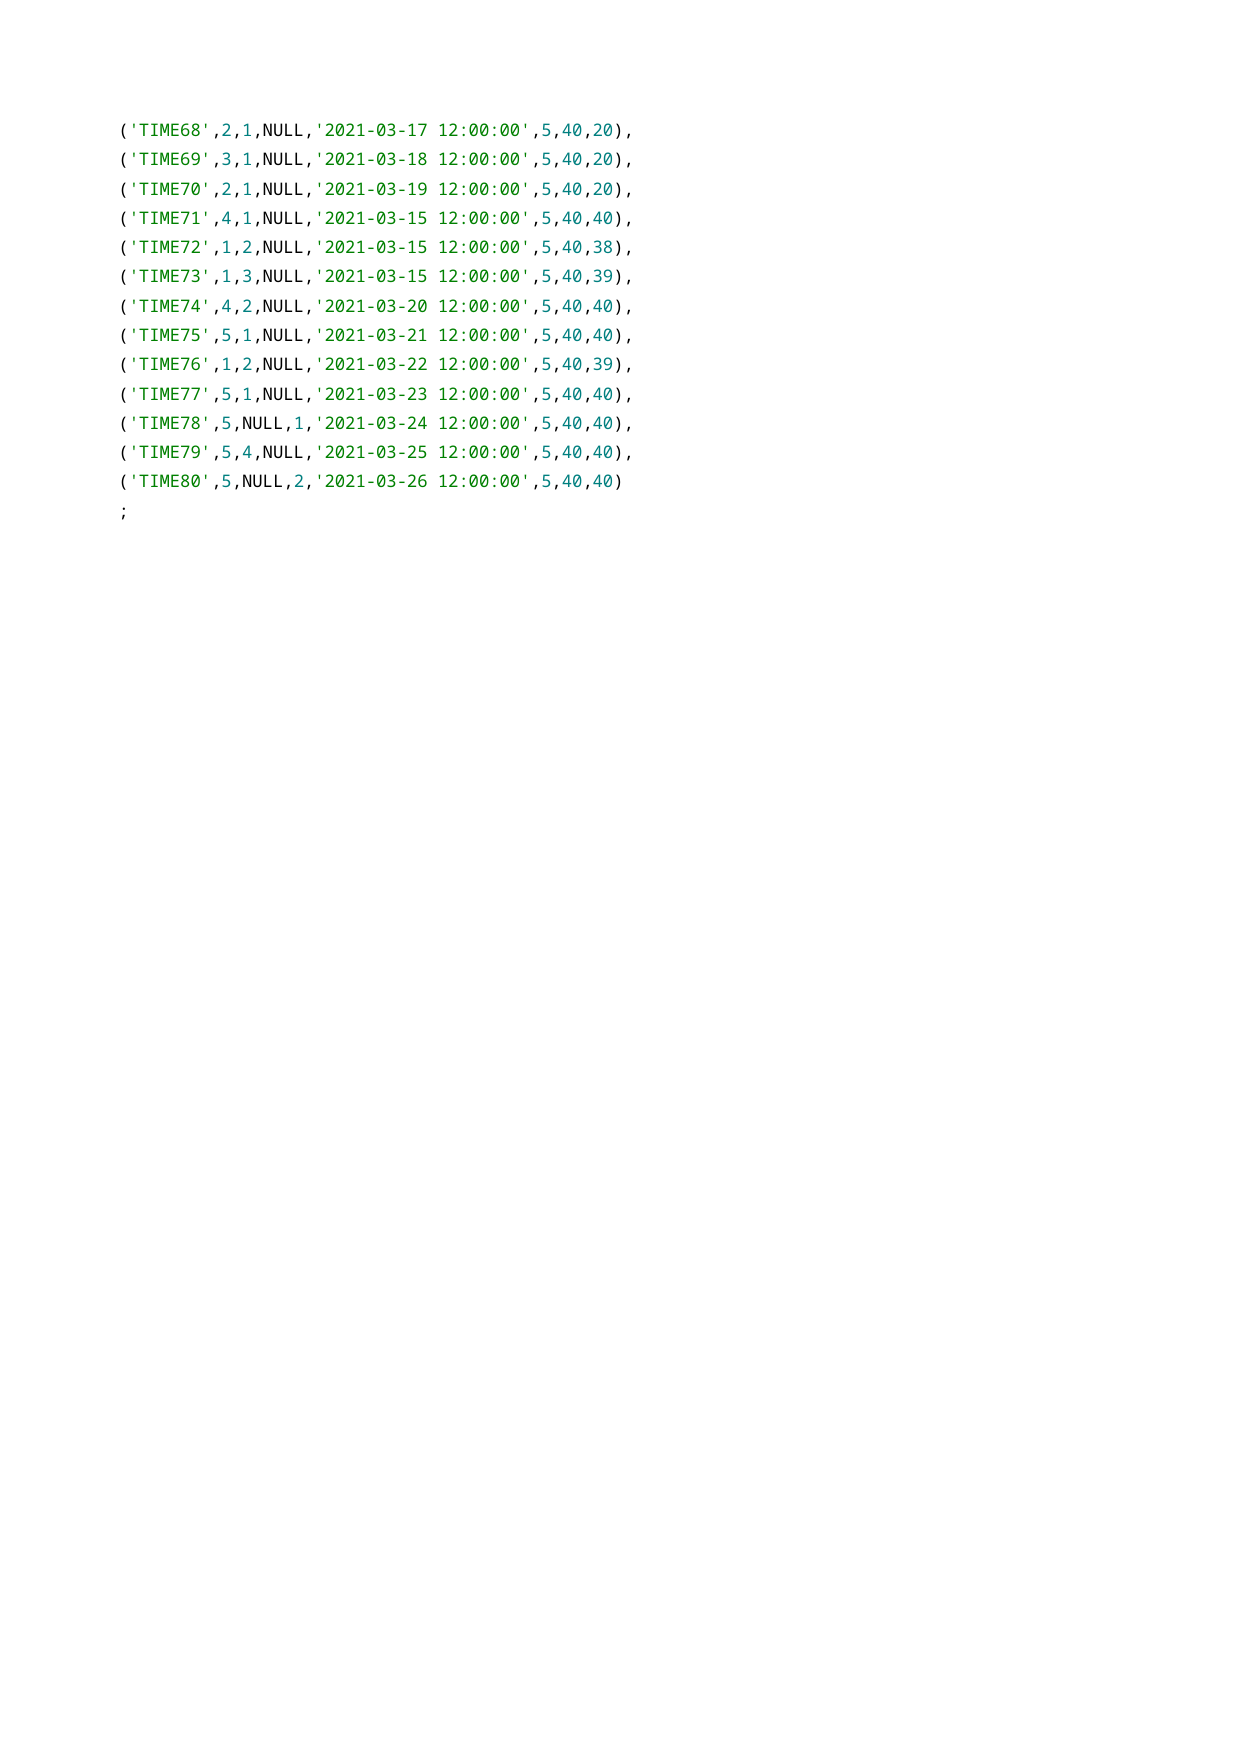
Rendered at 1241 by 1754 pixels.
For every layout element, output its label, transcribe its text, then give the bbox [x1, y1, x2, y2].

text ('TIME71',4,1,NULL,'2021-03-15 12:00:00',5,40,40), [118, 206, 1122, 229]
text ('TIME79',5,4,NULL,'2021-03-25 12:00:00',5,40,40), [118, 440, 1122, 463]
text ('TIME76',1,2,NULL,'2021-03-22 12:00:00',5,40,39), [118, 352, 1122, 376]
text ('TIME70',2,1,NULL,'2021-03-19 12:00:00',5,40,20), [118, 177, 1122, 200]
text ('TIME80',5,NULL,2,'2021-03-26 12:00:00',5,40,40) [118, 469, 1122, 493]
text ; [118, 499, 1122, 522]
text ('TIME68',2,1,NULL,'2021-03-17 12:00:00',5,40,20), [118, 118, 1122, 142]
text ('TIME75',5,1,NULL,'2021-03-21 12:00:00',5,40,40), [118, 323, 1122, 346]
text ('TIME72',1,2,NULL,'2021-03-15 12:00:00',5,40,38), [118, 235, 1122, 259]
text ('TIME78',5,NULL,1,'2021-03-24 12:00:00',5,40,40), [118, 411, 1122, 434]
text ('TIME77',5,1,NULL,'2021-03-23 12:00:00',5,40,40), [118, 382, 1122, 405]
text ('TIME74',4,2,NULL,'2021-03-20 12:00:00',5,40,40), [118, 294, 1122, 317]
text ('TIME73',1,3,NULL,'2021-03-15 12:00:00',5,40,39), [118, 264, 1122, 288]
text ('TIME69',3,1,NULL,'2021-03-18 12:00:00',5,40,20), [118, 147, 1122, 171]
